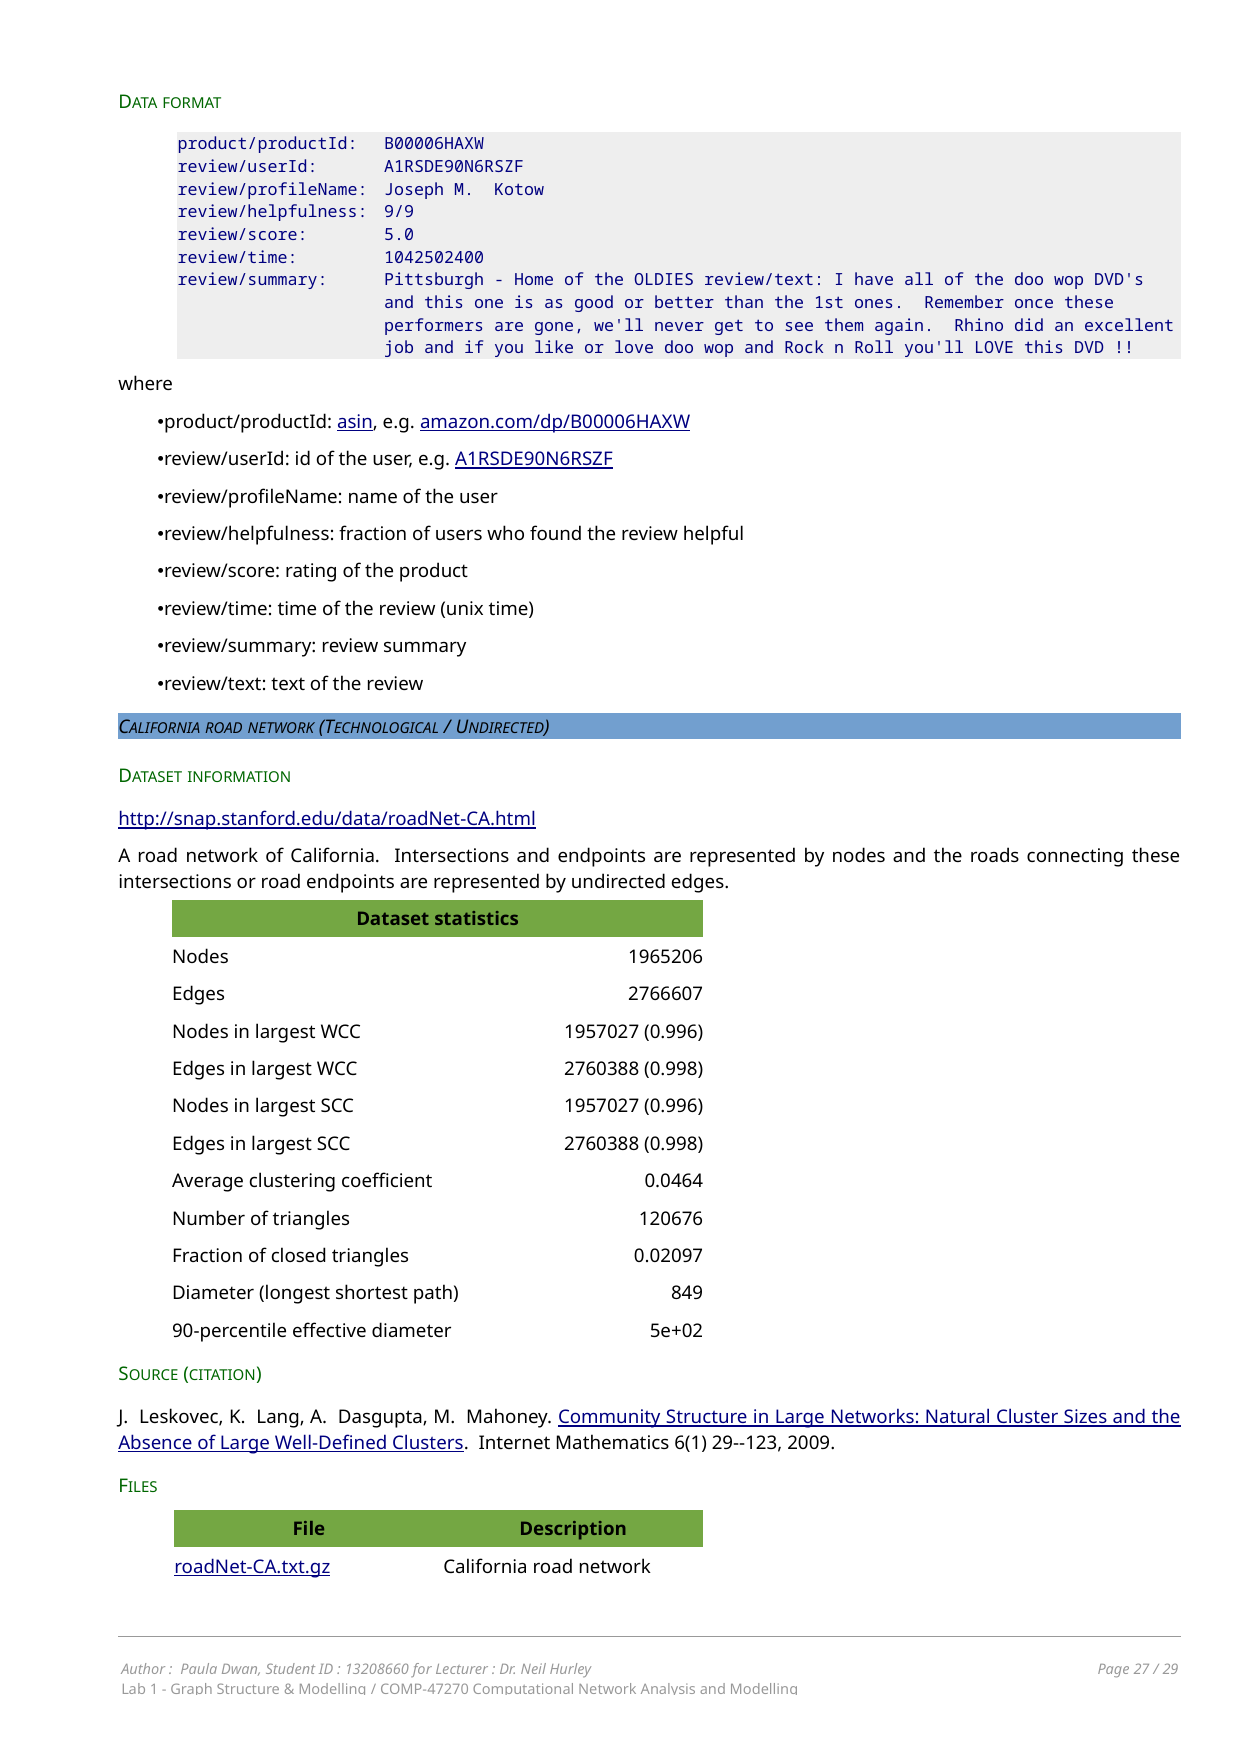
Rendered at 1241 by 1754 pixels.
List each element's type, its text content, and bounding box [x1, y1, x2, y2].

table_cell roadNet-CA.txt.gz [174, 1547, 443, 1584]
text review/profileName: Joseph M. Kotow [177, 177, 1181, 200]
table_cell Edges in largest WCC [172, 1049, 472, 1087]
table_header Dataset statistics [172, 900, 703, 937]
text review/time: 1042502400 [177, 245, 1181, 268]
table_cell 1957027 (0.996) [472, 1012, 703, 1049]
list review/time: time of the review (unix time) [118, 595, 1181, 621]
text http://snap.stanford.edu/data/roadNet-CA.html [118, 805, 1181, 831]
text product/productId: B00006HAXW [177, 132, 1181, 154]
table_cell Average clustering coefficient [172, 1162, 472, 1199]
table_cell 2760388 (0.998) [472, 1049, 703, 1087]
text where [118, 371, 1181, 396]
table_cell 90-percentile effective diameter [172, 1311, 472, 1348]
table_cell 1965206 [472, 937, 703, 974]
list review/helpfulness: fraction of users who found the review helpful [118, 520, 1181, 546]
list review/userId: id of the user, e.g. A1RSDE90N6RSZF [118, 446, 1181, 471]
table_cell California road network [443, 1547, 703, 1584]
table_cell 1957027 (0.996) [472, 1087, 703, 1124]
table_cell Edges [172, 975, 472, 1012]
table_cell 2760388 (0.998) [472, 1124, 703, 1162]
subtitle Source (citation) [118, 1360, 1181, 1386]
table_cell Fraction of closed triangles [172, 1236, 472, 1274]
table_cell Nodes in largest SCC [172, 1087, 472, 1124]
list review/summary: review summary [118, 632, 1181, 658]
text J. Leskovec, K. Lang, A. Dasgupta, M. Mahoney. Community Structure in Large Networks: Natural Cluster Sizes and the Absence of Large Well-Defined Clusters. Internet Mathematics 6(1) 29--123, 2009. [118, 1403, 1181, 1454]
subtitle California road network (Technological / Undirected) [118, 713, 1181, 739]
table_cell 849 [472, 1274, 703, 1311]
list review/profileName: name of the user [118, 483, 1181, 508]
subtitle Files [118, 1472, 1181, 1498]
text review/summary: Pittsburgh - Home of the OLDIES review/text: I have all of the doo wop DVD's and this one is as good or better than the 1st ones. Remember once these performers are gone, we'll never get to see them again. Rhino did an excellent job and if you like or love doo wop and Rock n Roll you'll LOVE this DVD !! [177, 268, 1181, 359]
table_header Description [443, 1510, 703, 1547]
table_cell Diameter (longest shortest path) [172, 1274, 472, 1311]
table_cell 0.0464 [472, 1162, 703, 1199]
list review/score: rating of the product [118, 558, 1181, 583]
list review/text: text of the review [118, 670, 1181, 695]
list product/productId: asin, e.g. amazon.com/dp/B00006HAXW [118, 408, 1181, 434]
text review/score: 5.0 [177, 223, 1181, 245]
table_cell 5e+02 [472, 1311, 703, 1348]
text review/userId: A1RSDE90N6RSZF [177, 154, 1181, 177]
table_cell Edges in largest SCC [172, 1124, 472, 1162]
table_header File [174, 1510, 443, 1547]
table_cell Number of triangles [172, 1199, 472, 1236]
table_cell Nodes [172, 937, 472, 974]
table_cell Nodes in largest WCC [172, 1012, 472, 1049]
subtitle Data format [118, 88, 1181, 114]
table_cell 2766607 [472, 975, 703, 1012]
subtitle Dataset information [118, 762, 1181, 788]
table_cell 0.02097 [472, 1236, 703, 1274]
table_cell 120676 [472, 1199, 703, 1236]
text A road network of California. Intersections and endpoints are represented by nodes and the roads connecting these intersections or road endpoints are represented by undirected edges. [118, 843, 1181, 894]
text review/helpfulness: 9/9 [177, 200, 1181, 223]
